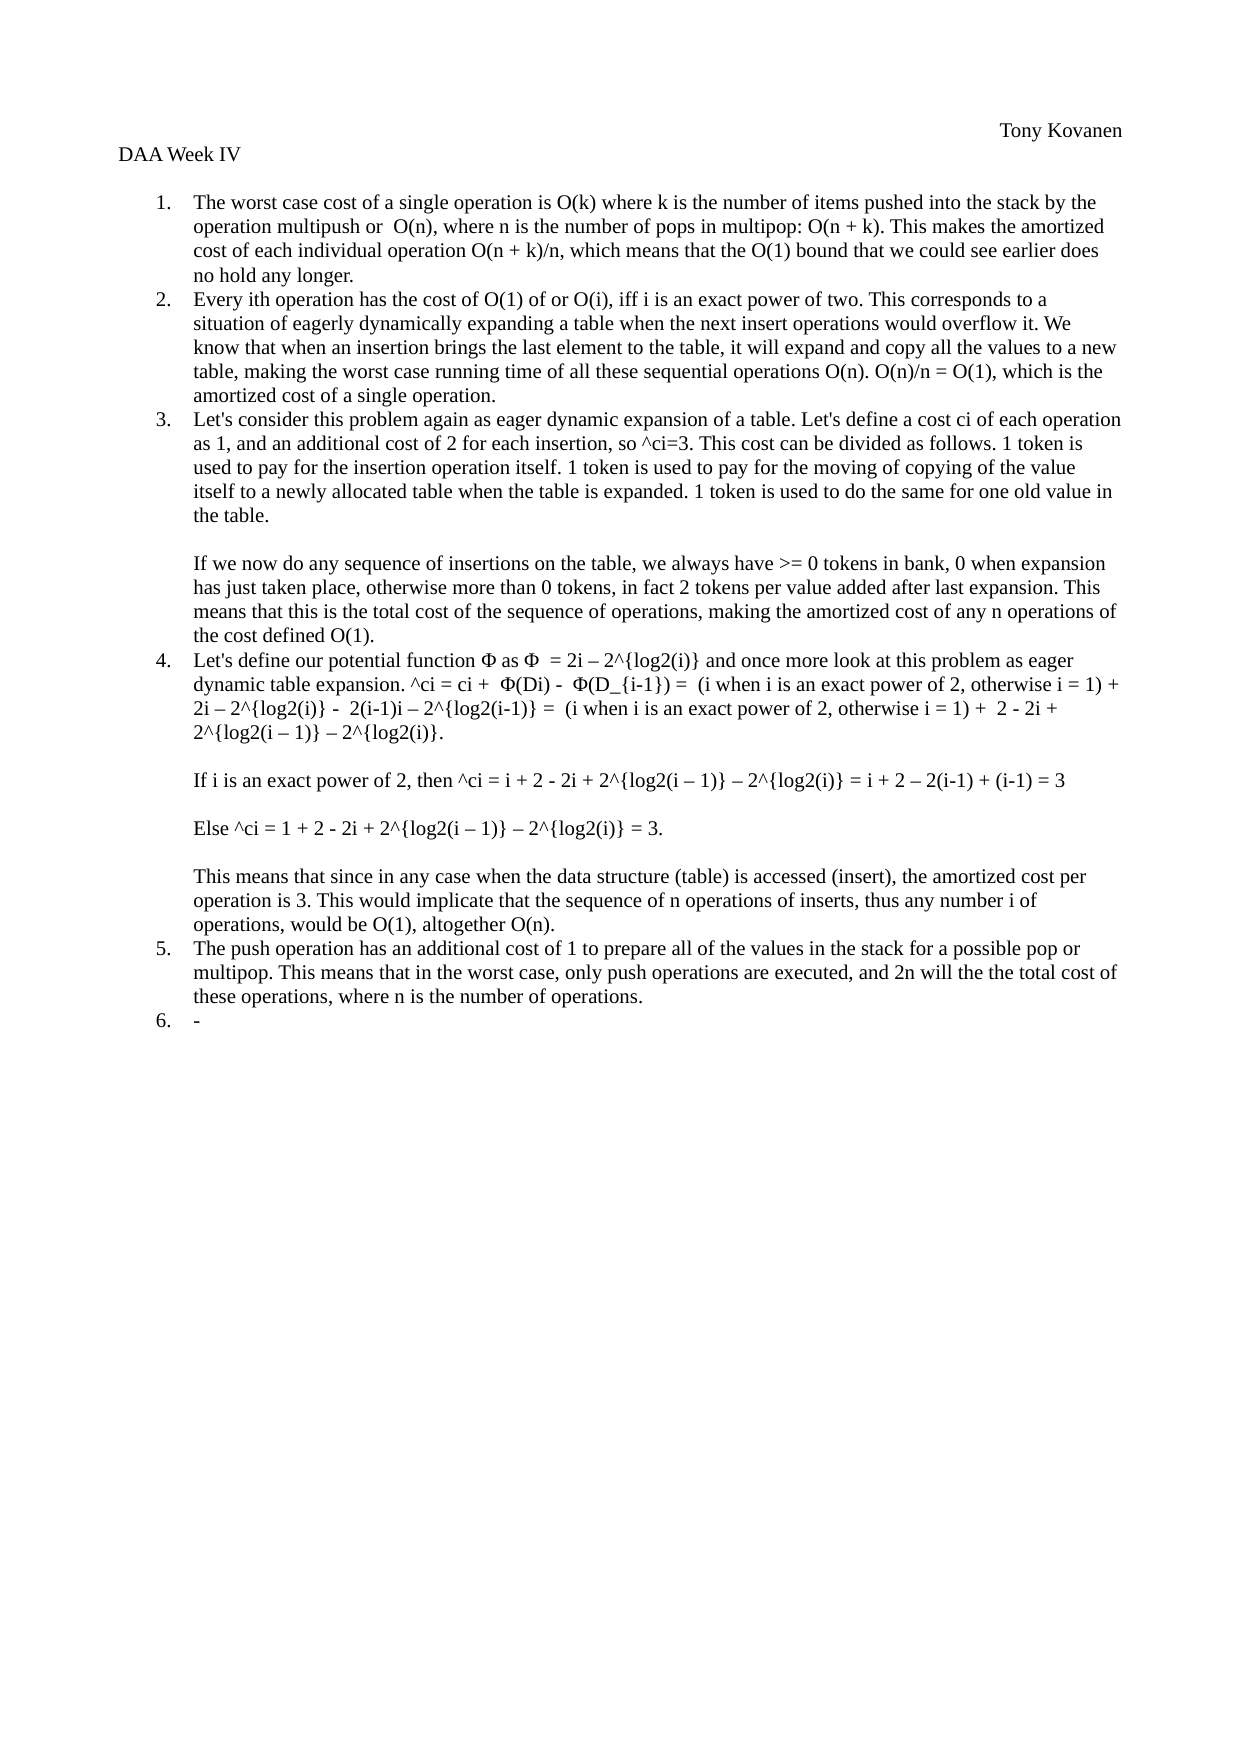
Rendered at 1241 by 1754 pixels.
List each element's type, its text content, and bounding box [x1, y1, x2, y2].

text Tony Kovanen [118, 118, 1122, 142]
list - [156, 1008, 1122, 1032]
list The worst case cost of a single operation is O(k) where k is the number of items pushed into the stack by the operation multipush or O(n), where n is the number of pops in multipop: O(n + k). This makes the amortized cost of each individual operation O(n + k)/n, which means that the O(1) bound that we could see earlier does no hold any longer. [156, 190, 1122, 287]
list Every ith operation has the cost of O(1) of or O(i), iff i is an exact power of two. This corresponds to a situation of eagerly dynamically expanding a table when the next insert operations would overflow it. We know that when an insertion brings the last element to the table, it will expand and copy all the values to a new table, making the worst case running time of all these sequential operations O(n). O(n)/n = O(1), which is the amortized cost of a single operation. [156, 287, 1122, 407]
list The push operation has an additional cost of 1 to prepare all of the values in the stack for a possible pop or multipop. This means that in the worst case, only push operations are executed, and 2n will the the total cost of these operations, where n is the number of operations. [156, 936, 1122, 1008]
text DAA Week IV [118, 142, 1122, 166]
list Let's define our potential function Φ as Φ = 2i – 2^{log2(i)} and once more look at this problem as eager dynamic table expansion. ^ci = ci + Φ(Di) - Φ(D_{i-1}) = (i when i is an exact power of 2, otherwise i = 1) + 2i – 2^{log2(i)} - 2(i-1)i – 2^{log2(i-1)} = (i when i is an exact power of 2, otherwise i = 1) + 2 - 2i + 2^{log2(i – 1)} – 2^{log2(i)}. If i is an exact power of 2, then ^ci = i + 2 - 2i + 2^{log2(i – 1)} – 2^{log2(i)} = i + 2 – 2(i-1) + (i-1) = 3 Else ^ci = 1 + 2 - 2i + 2^{log2(i – 1)} – 2^{log2(i)} = 3. This means that since in any case when the data structure (table) is accessed (insert), the amortized cost per operation is 3. This would implicate that the sequence of n operations of inserts, thus any number i of operations, would be O(1), altogether O(n). [156, 647, 1122, 936]
list Let's consider this problem again as eager dynamic expansion of a table. Let's define a cost ci of each operation as 1, and an additional cost of 2 for each insertion, so ^ci=3. This cost can be divided as follows. 1 token is used to pay for the insertion operation itself. 1 token is used to pay for the moving of copying of the value itself to a newly allocated table when the table is expanded. 1 token is used to do the same for one old value in the table. If we now do any sequence of insertions on the table, we always have >= 0 tokens in bank, 0 when expansion has just taken place, otherwise more than 0 tokens, in fact 2 tokens per value added after last expansion. This means that this is the total cost of the sequence of operations, making the amortized cost of any n operations of the cost defined O(1). [156, 407, 1122, 647]
